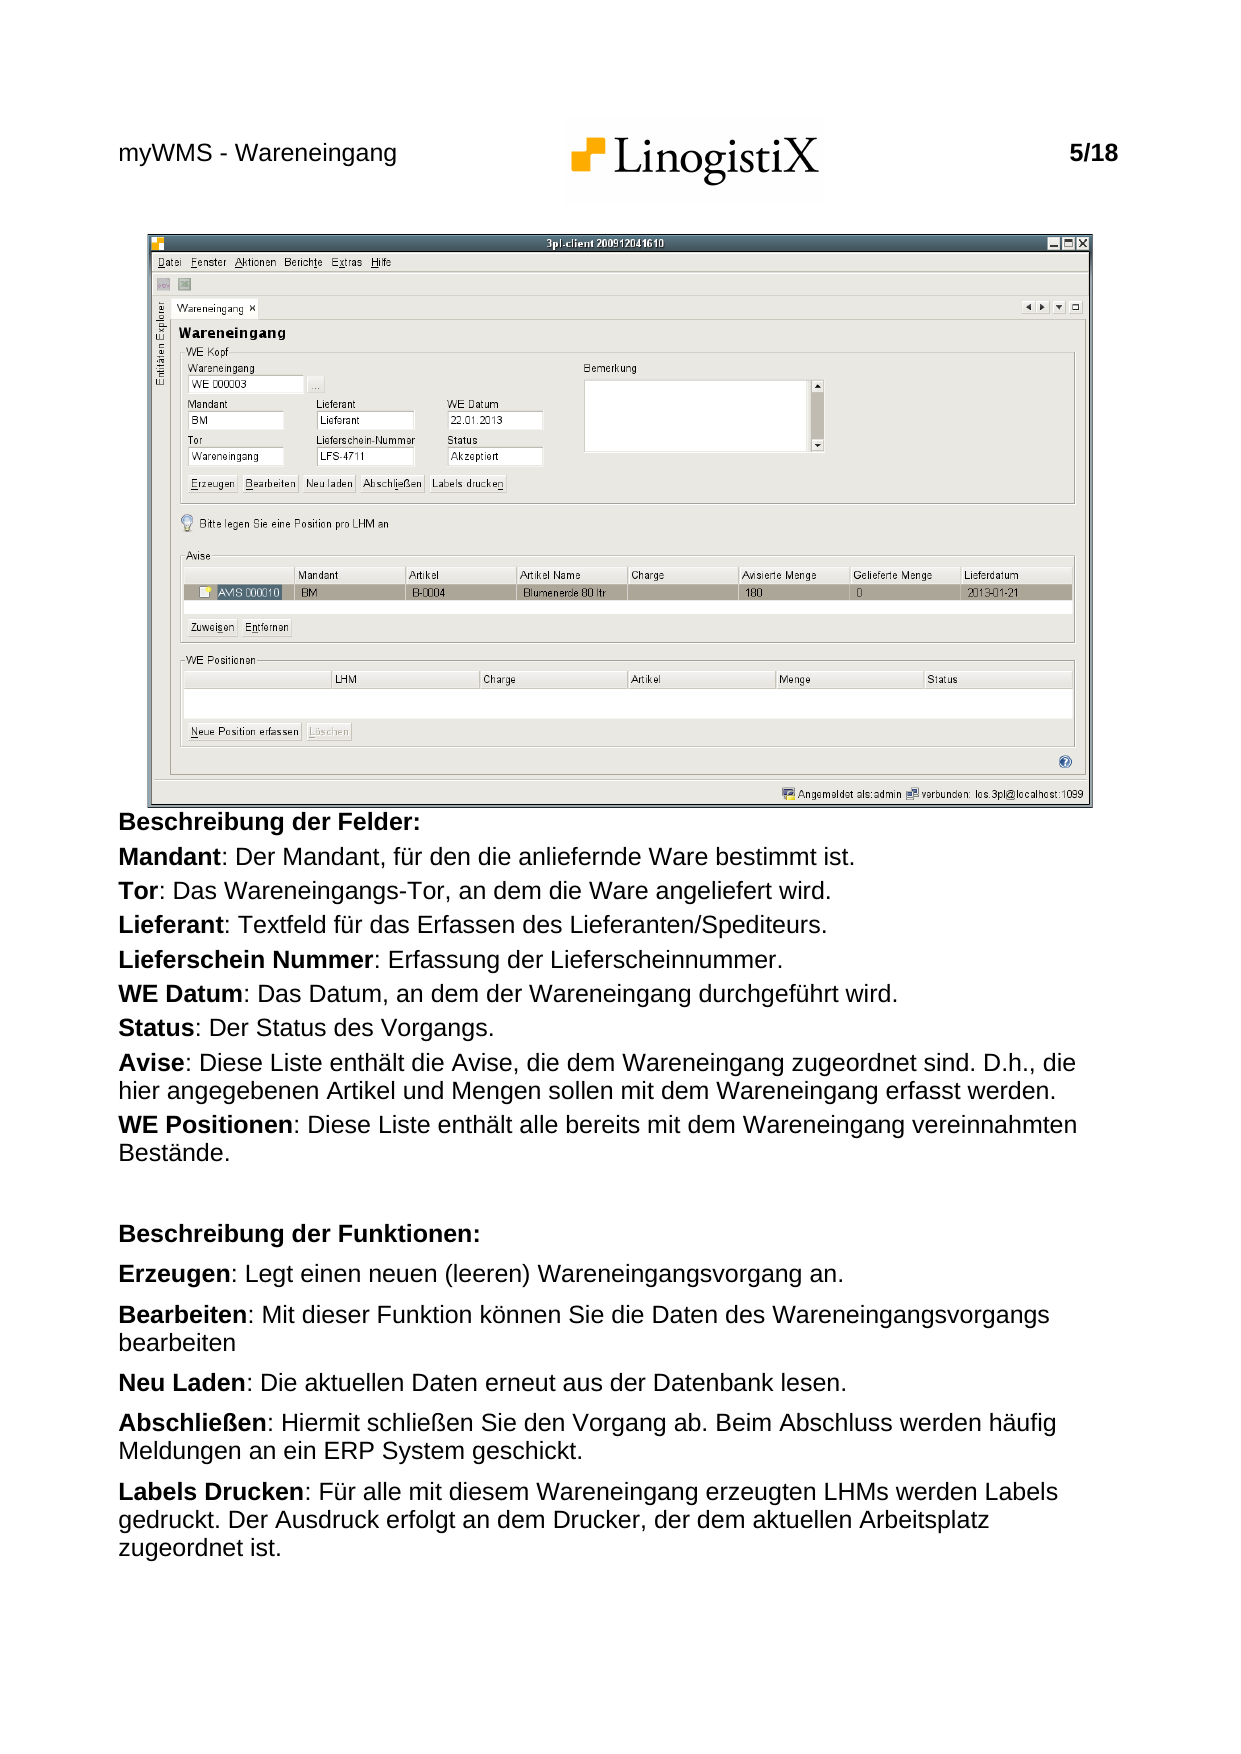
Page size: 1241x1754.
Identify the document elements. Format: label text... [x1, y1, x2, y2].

text WE Positionen: Diese Liste enthält alle bereits mit dem Wareneingang vereinnahmten Bestände. [118, 1111, 1122, 1167]
text Bearbeiten: Mit dieser Funktion können Sie die Daten des Wareneingangsvorgangs bearbeiten [118, 1300, 1122, 1356]
text Status: Der Status des Vorgangs. [118, 1014, 1122, 1042]
text Avise: Diese Liste enthält die Avise, die dem Wareneingang zugeordnet sind. D.h., die hier angegebenen Artikel und Mengen sollen mit dem Wareneingang erfasst werden. [118, 1048, 1122, 1104]
picture [147, 234, 1093, 808]
text Tor: Das Wareneingangs-Tor, an dem die Ware angeliefert wird. [118, 877, 1122, 904]
text WE Datum: Das Datum, an dem der Wareneingang durchgeführt wird. [118, 980, 1122, 1008]
text Mandant: Der Mandant, für den die anliefernde Ware bestimmt ist. [118, 842, 1122, 870]
picture [564, 118, 825, 205]
text Neu Laden: Die aktuellen Daten erneut aus der Datenbank lesen. [118, 1369, 1122, 1397]
text Labels Drucken: Für alle mit diesem Wareneingang erzeugten LHMs werden Labels gedruckt. Der Ausdruck erfolgt an dem Drucker, der dem aktuellen Arbeitsplatz zugeordnet ist. [118, 1477, 1122, 1561]
text Beschreibung der Felder: [118, 234, 1122, 836]
text Abschließen: Hiermit schließen Sie den Vorgang ab. Beim Abschluss werden häufig Meldungen an ein ERP System geschickt. [118, 1409, 1122, 1465]
text Beschreibung der Funktionen: [118, 1219, 1122, 1247]
text Lieferant: Textfeld für das Erfassen des Lieferanten/Spediteurs. [118, 911, 1122, 939]
text Erzeugen: Legt einen neuen (leeren) Wareneingangsvorgang an. [118, 1260, 1122, 1288]
text Lieferschein Nummer: Erfassung der Lieferscheinnummer. [118, 945, 1122, 973]
